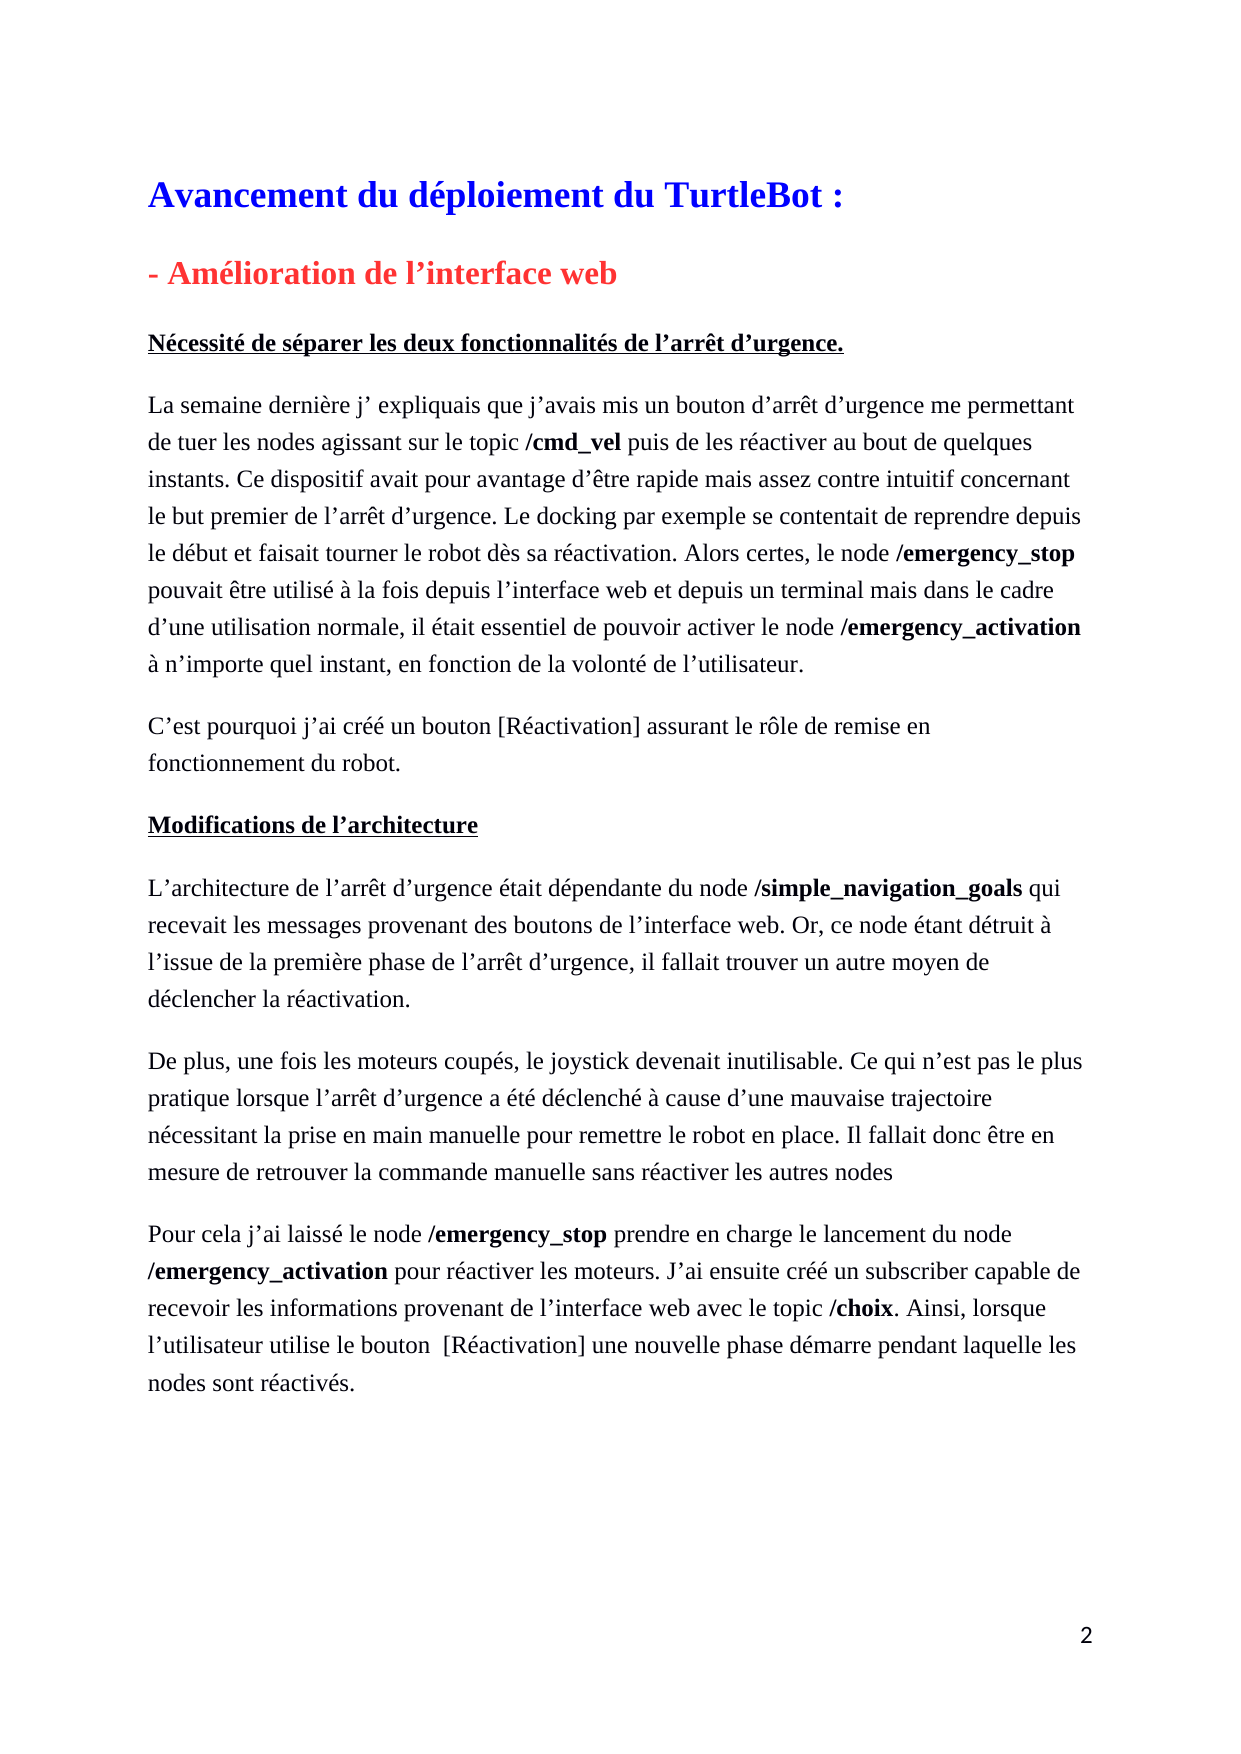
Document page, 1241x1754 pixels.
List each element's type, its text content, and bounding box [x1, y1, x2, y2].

text La semaine dernière j’ expliquais que j’avais mis un bouton d’arrêt d’urgence me permettant de tuer les nodes agissant sur le topic /cmd_vel puis de les réactiver au bout de quelques instants. Ce dispositif avait pour avantage d’être rapide mais assez contre intuitif concernant le but premier de l’arrêt d’urgence. Le docking par exemple se contentait de reprendre depuis le début et faisait tourner le robot dès sa réactivation. Alors certes, le node /emergency_stop pouvait être utilisé à la fois depuis l’interface web et depuis un terminal mais dans le cadre d’une utilisation normale, il était essentiel de pouvoir activer le node /emergency_activation à n’importe quel instant, en fonction de la volonté de l’utilisateur. [148, 390, 1092, 678]
text Modifications de l’architecture [148, 811, 1092, 839]
text C’est pourquoi j’ai créé un bouton [Réactivation] assurant le rôle de remise en fonctionnement du robot. [148, 711, 1092, 777]
text Nécessité de séparer les deux fonctionnalités de l’arrêt d’urgence. [148, 328, 1092, 356]
text - Amélioration de l’interface web [148, 253, 1092, 292]
text Pour cela j’ai laissé le node /emergency_stop prendre en charge le lancement du node /emergency_activation pour réactiver les moteurs. J’ai ensuite créé un subscriber capable de recevoir les informations provenant de l’interface web avec le topic /choix. Ainsi, lorsque l’utilisateur utilise le bouton [Réactivation] une nouvelle phase démarre pendant laquelle les nodes sont réactivés. [148, 1219, 1092, 1396]
text Avancement du déploiement du TurtleBot : [148, 173, 1092, 216]
text De plus, une fois les moteurs coupés, le joystick devenait inutilisable. Ce qui n’est pas le plus pratique lorsque l’arrêt d’urgence a été déclenché à cause d’une mauvaise trajectoire nécessitant la prise en main manuelle pour remettre le robot en place. Il fallait donc être en mesure de retrouver la commande manuelle sans réactiver les autres nodes [148, 1046, 1092, 1186]
text L’architecture de l’arrêt d’urgence était dépendante du node /simple_navigation_goals qui recevait les messages provenant des boutons de l’interface web. Or, ce node étant détruit à l’issue de la première phase de l’arrêt d’urgence, il fallait trouver un autre moyen de déclencher la réactivation. [148, 873, 1092, 1013]
